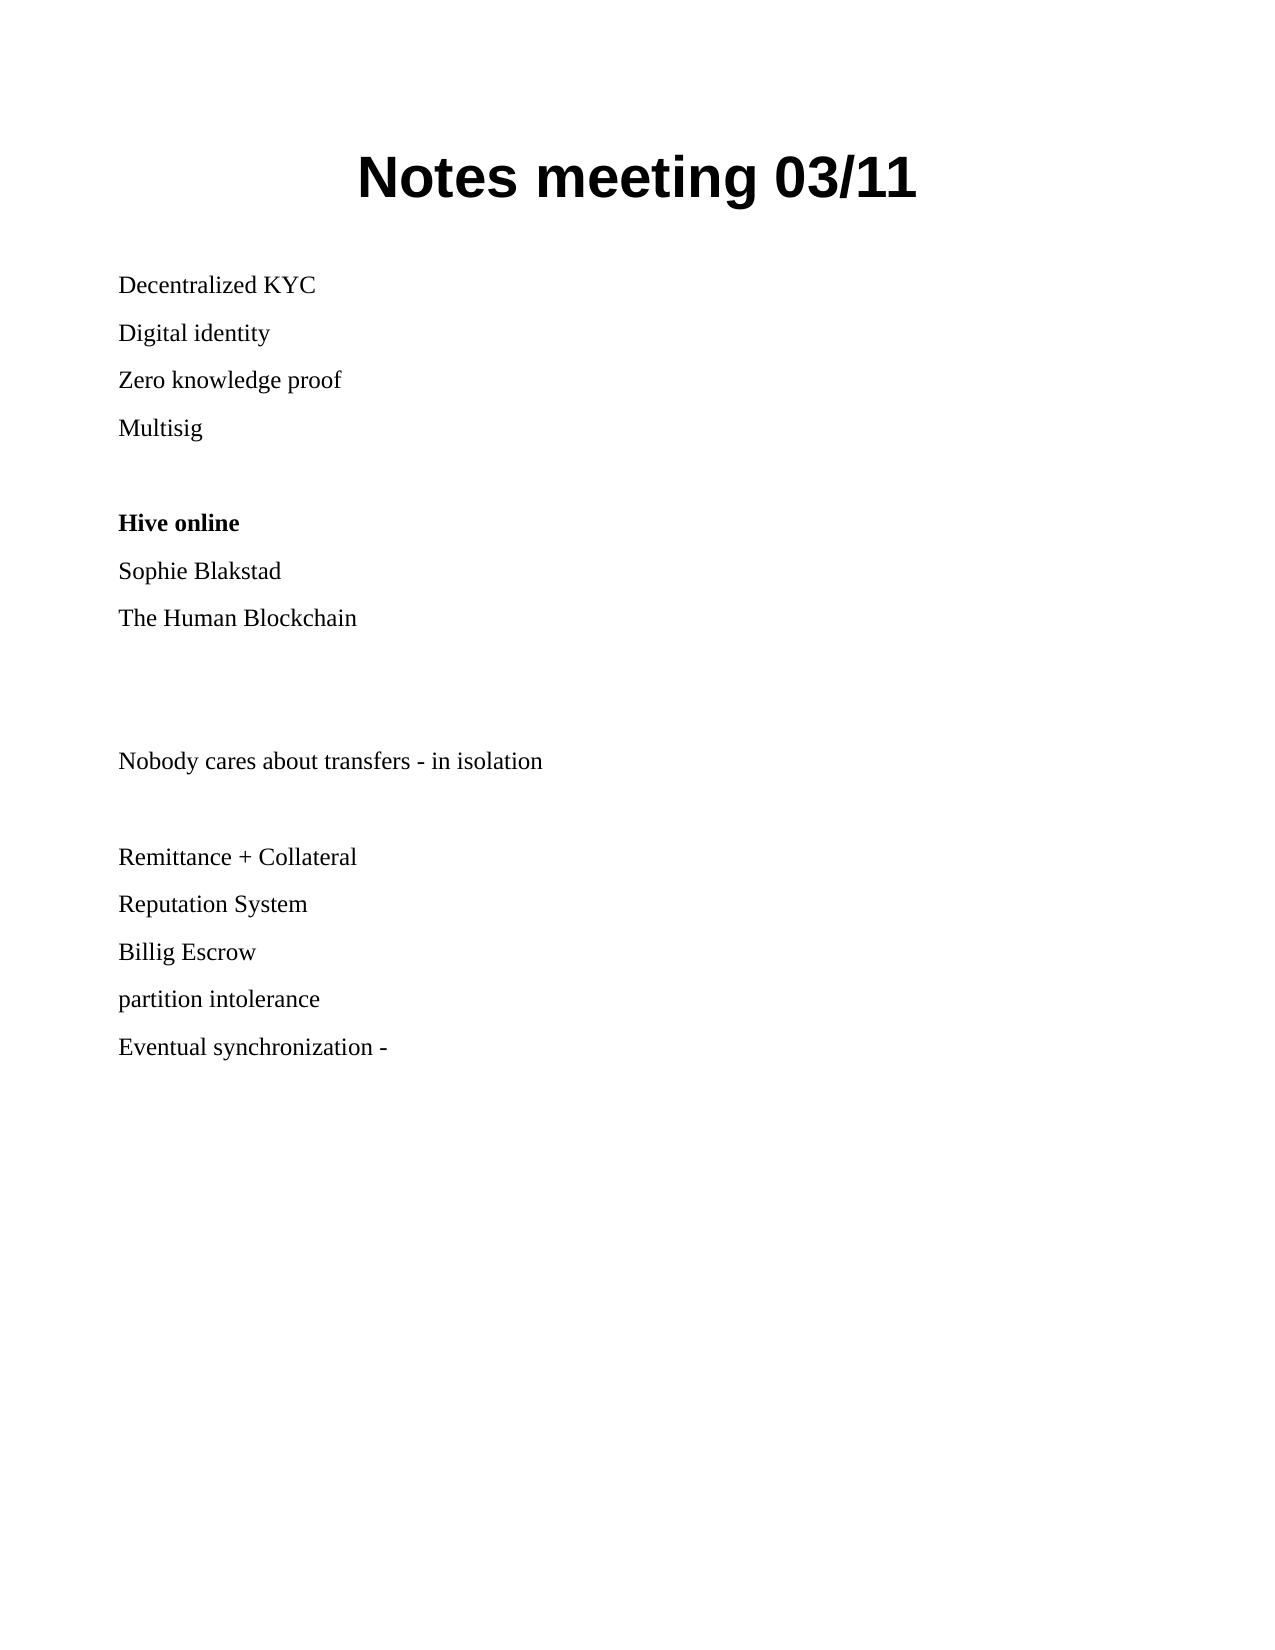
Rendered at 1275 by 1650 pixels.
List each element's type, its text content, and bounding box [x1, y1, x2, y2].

text Sophie Blakstad [118, 556, 1157, 585]
text Remittance + Collateral [118, 842, 1157, 870]
text Nobody cares about transfers - in isolation [118, 746, 1157, 775]
text ­Decentralized KYC [118, 270, 1157, 299]
text The Human Blockchain [118, 603, 1157, 632]
text Reputation System [118, 889, 1157, 918]
text Digital identity [118, 318, 1157, 347]
text Multisig [118, 413, 1157, 442]
title Notes meeting 03/11 [118, 143, 1157, 210]
text Zero knowledge proof [118, 366, 1157, 394]
text Hive online [118, 508, 1157, 537]
text Eventual synchronization - [118, 1032, 1157, 1061]
text Billig Escrow [118, 937, 1157, 966]
text partition intolerance [118, 984, 1157, 1013]
